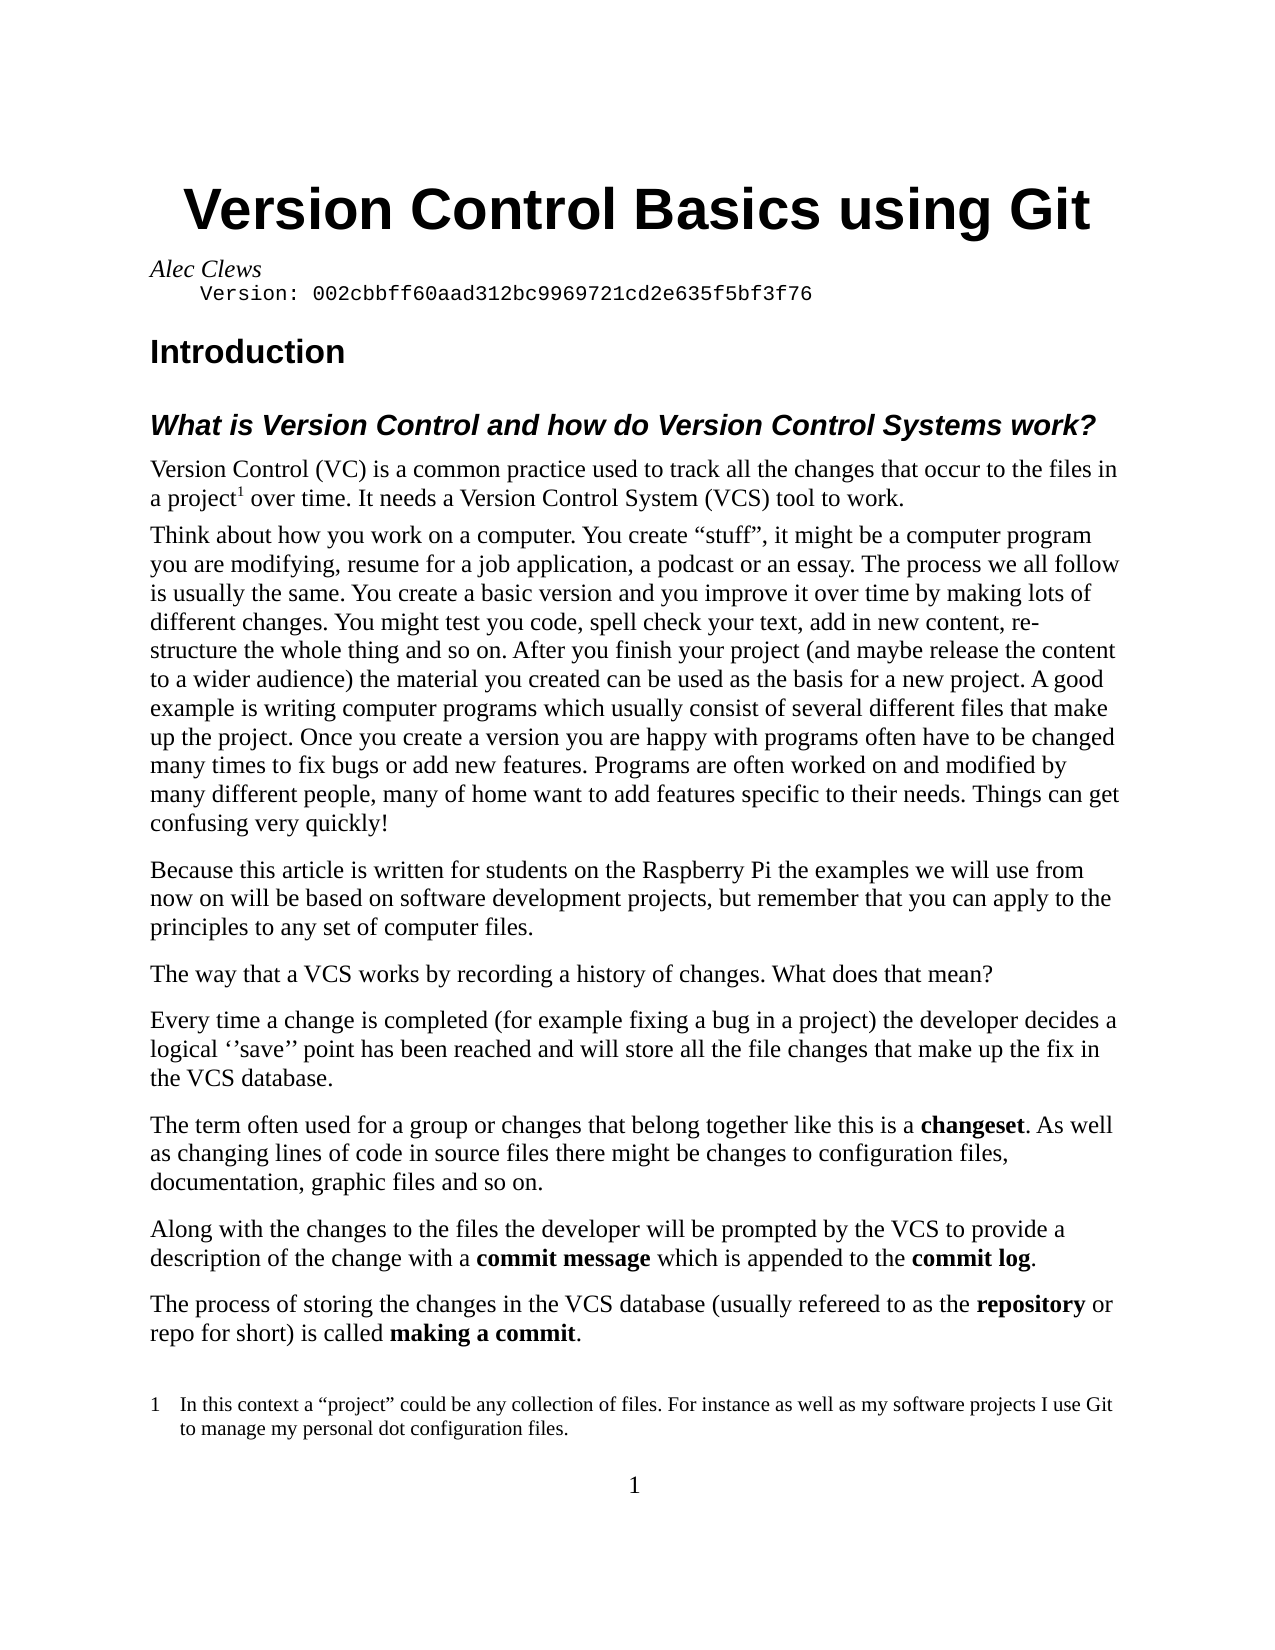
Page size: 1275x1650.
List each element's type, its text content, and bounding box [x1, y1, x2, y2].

text The way that a VCS works by recording a history of changes. What does that mean? [150, 959, 1125, 988]
text The term often used for a group or changes that belong together like this is a changeset. As well as changing lines of code in source files there might be changes to configuration files, documentation, graphic files and so on. [150, 1110, 1125, 1196]
text Think about how you work on a computer. You create “stuff”, it might be a computer program you are modifying, resume for a job application, a podcast or an essay. The process we all follow is usually the same. You create a basic version and you improve it over time by making lots of different changes. You might test you code, spell check your text, add in new content, re-structure the whole thing and so on. After you finish your project (and maybe release the content to a wider audience) the material you created can be used as the basis for a new project. A good example is writing computer programs which usually consist of several different files that make up the project. Once you create a version you are happy with programs often have to be changed many times to fix bugs or add new features. Programs are often worked on and modified by many different people, many of home want to add features specific to their needs. Things can get confusing very quickly! [150, 521, 1125, 837]
text Along with the changes to the files the developer will be prompted by the VCS to provide a description of the change with a commit message which is appended to the commit log. [150, 1214, 1125, 1271]
text Version: 002cbbff60aad312bc9969721cd2e635f5bf3f76 [150, 283, 1125, 307]
text In this context a “project” could be any collection of files. For instance as well as my software projects I use Git to manage my personal dot configuration files. [150, 1392, 1125, 1440]
text Every time a change is completed (for example fixing a bug in a project) the developer decides a logical ‘’save’’ point has been reached and will store all the file changes that make up the fix in the VCS database. [150, 1006, 1125, 1092]
subtitle Introduction [150, 332, 1125, 371]
title Version Control Basics using Git [150, 175, 1125, 242]
text Version Control (VC) is a common practice used to track all the changes that occur to the files in a project over time. It needs a Version Control System (VCS) tool to work. [150, 454, 1125, 512]
text Because this article is written for students on the Raspberry Pi the examples we will use from now on will be based on software development projects, but remember that you can apply to the principles to any set of computer files. [150, 855, 1125, 941]
text The process of storing the changes in the VCS database (usually refereed to as the repository or repo for short) is called making a commit. [150, 1289, 1125, 1347]
text Alec Clews [150, 254, 1125, 283]
subtitle What is Version Control and how do Version Control Systems work? [150, 408, 1125, 442]
